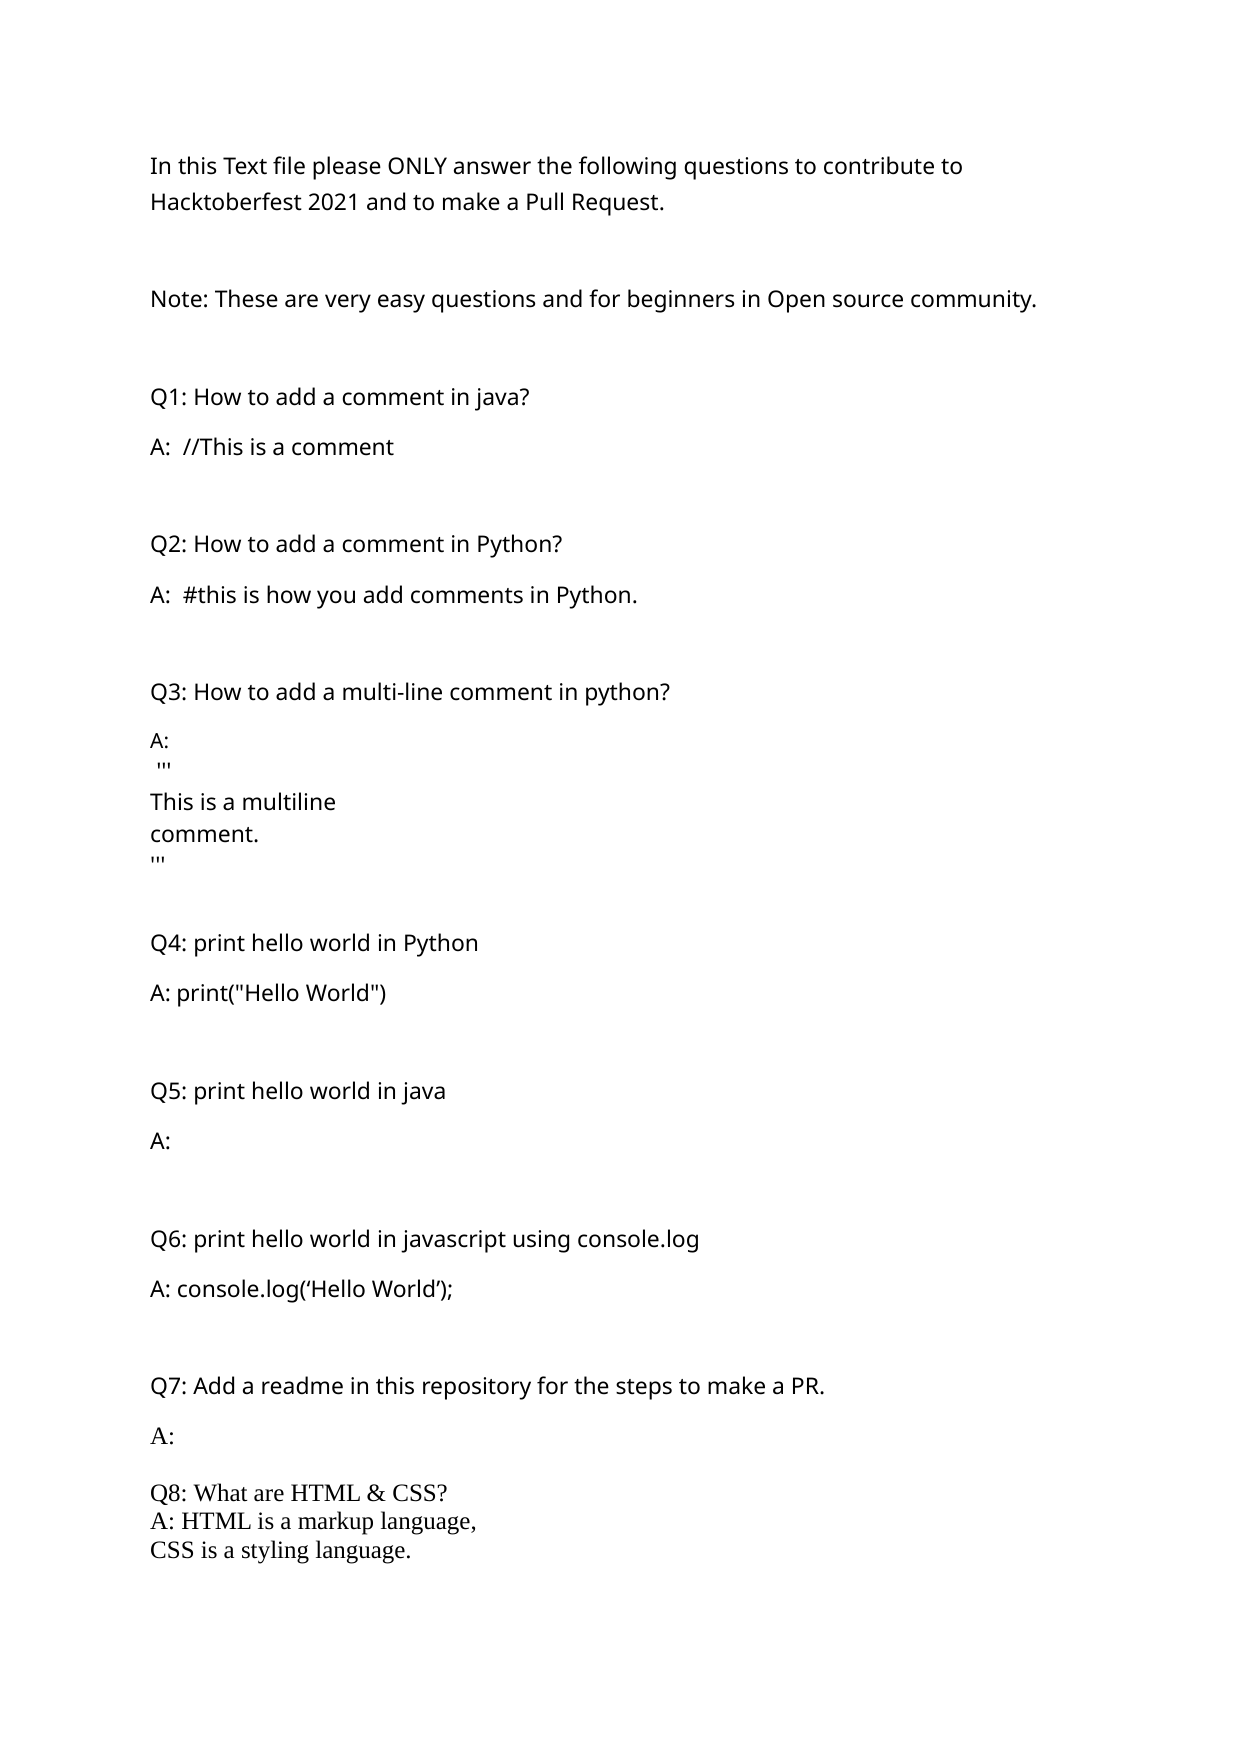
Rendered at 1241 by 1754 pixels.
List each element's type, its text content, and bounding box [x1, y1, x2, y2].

text comment. [150, 818, 1090, 849]
text Note: These are very easy questions and for beginners in Open source community. [150, 283, 1090, 314]
text In this Text file please ONLY answer the following questions to contribute to Hacktoberfest 2021 and to make a Pull Request. [150, 150, 1090, 217]
text A: console.log(‘Hello World’); [150, 1273, 1090, 1304]
text A: //This is a comment [150, 431, 1090, 462]
text Q7: Add a readme in this repository for the steps to make a PR. [150, 1370, 1090, 1402]
text A: [150, 1125, 1090, 1156]
text CSS is a styling language. [150, 1535, 1090, 1564]
text A: HTML is a markup language, [150, 1506, 1090, 1535]
text Q4: print hello world in Python [150, 927, 1090, 958]
text Q3: How to add a multi-line comment in python? [150, 676, 1090, 707]
text A: [150, 727, 1090, 755]
text Q5: print hello world in java [150, 1075, 1090, 1106]
text A: [150, 1421, 1090, 1449]
text Q6: print hello world in javascript using console.log [150, 1222, 1090, 1254]
text Q8: What are HTML & CSS? [150, 1478, 1090, 1506]
text This is a multiline [150, 786, 1090, 818]
text A: print("Hello World") [150, 977, 1090, 1009]
text ''' [150, 849, 1090, 880]
text Q1: How to add a comment in java? [150, 381, 1090, 412]
text Q2: How to add a comment in Python? [150, 528, 1090, 559]
text ''' [150, 755, 1090, 786]
text A: #this is how you add comments in Python. [150, 579, 1090, 610]
